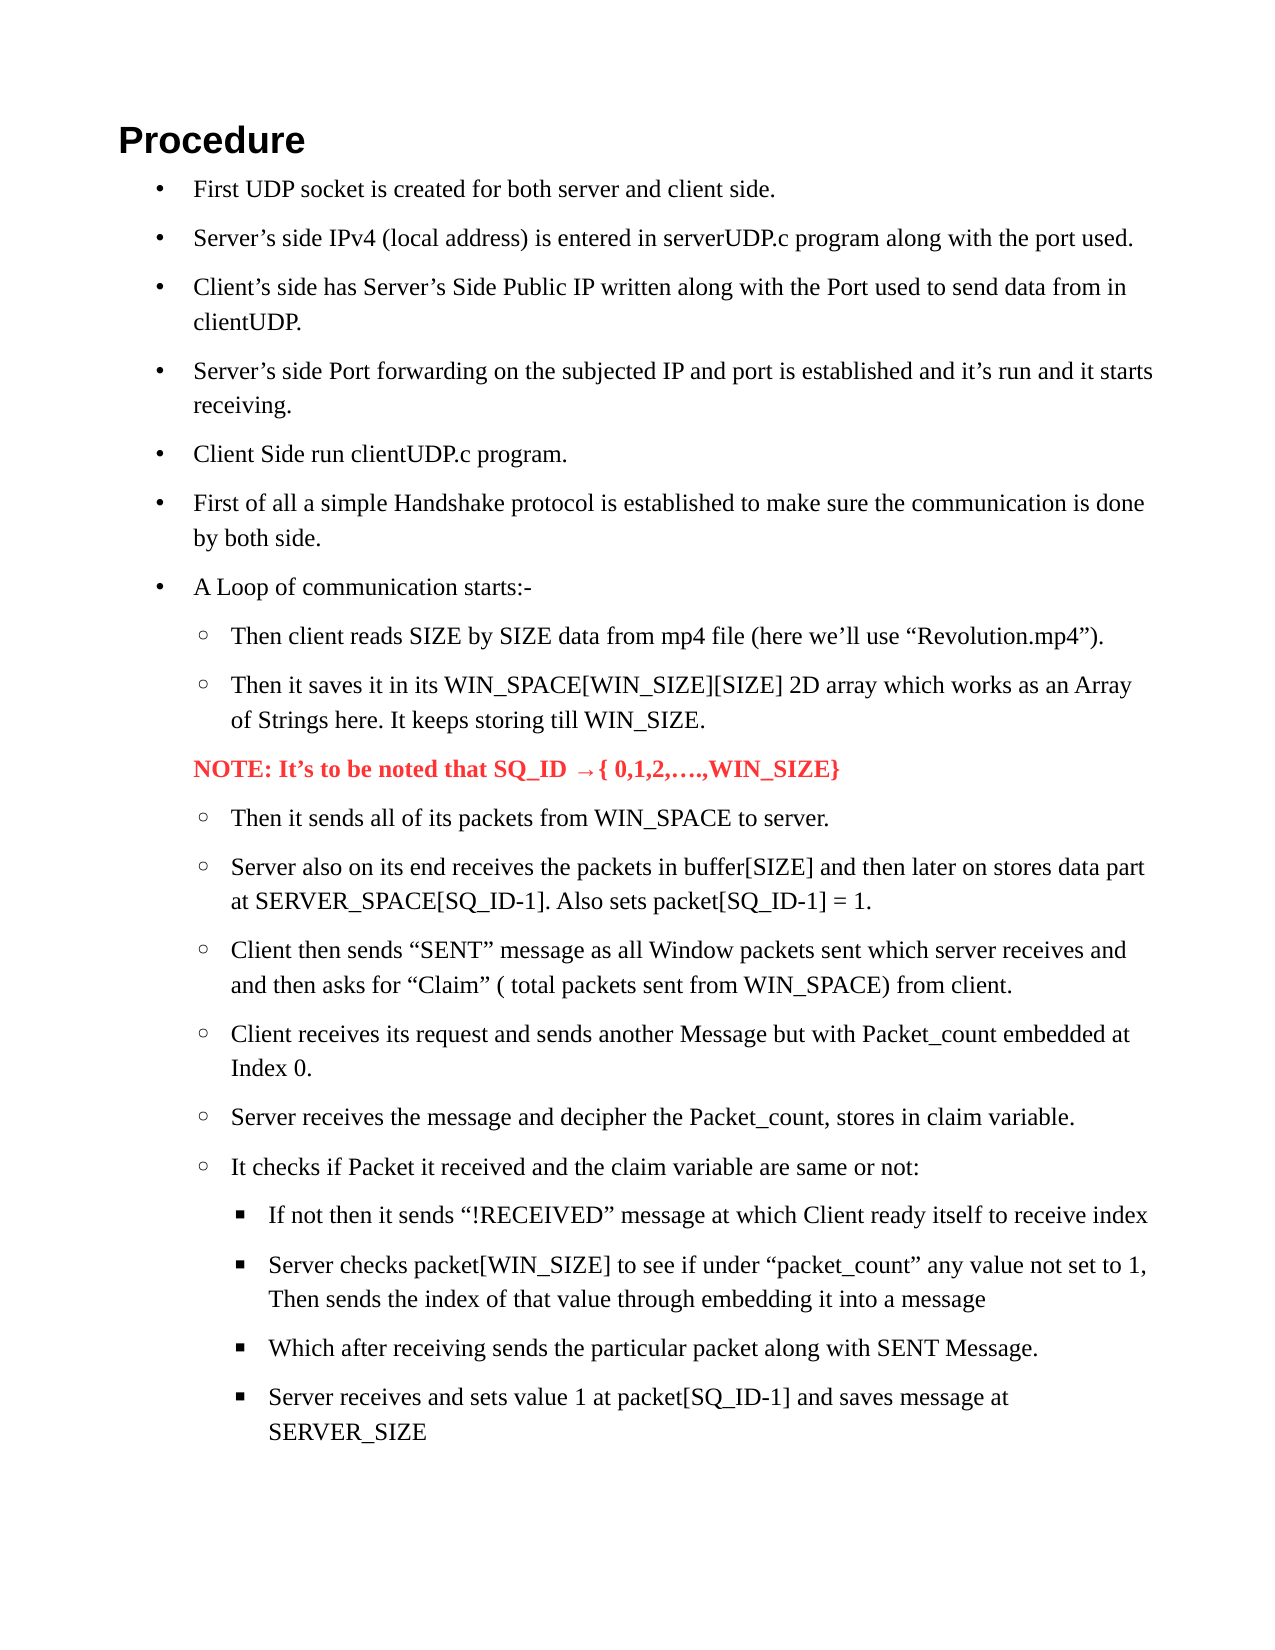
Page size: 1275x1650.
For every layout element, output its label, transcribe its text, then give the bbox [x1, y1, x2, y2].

list First of all a simple Handshake protocol is established to make sure the communication is done by both side. [156, 488, 1157, 552]
list It checks if Packet it received and the claim variable are same or not: [193, 1152, 1157, 1180]
list Server also on its end receives the packets in buffer[SIZE] and then later on stores data part at SERVER_SPACE[SQ_ID-1]. Also sets packet[SQ_ID-1] = 1. [193, 852, 1157, 915]
list A Loop of communication starts:- [156, 572, 1157, 601]
list Then client reads SIZE by SIZE data from mp4 file (here we’ll use “Revolution.mp4”). [193, 621, 1157, 650]
list Then it saves it in its WIN_SPACE[WIN_SIZE][SIZE] 2D array which works as an Array of Strings here. It keeps storing till WIN_SIZE. [193, 670, 1157, 733]
list Client’s side has Server’s Side Public IP written along with the Port used to send data from in clientUDP. [156, 272, 1157, 336]
list Client Side run clientUDP.c program. [156, 439, 1157, 468]
list Server receives and sets value 1 at packet[SQ_ID-1] and saves message at SERVER_SIZE [231, 1382, 1157, 1446]
subtitle Procedure [118, 118, 1157, 162]
list Then it sends all of its packets from WIN_SPACE to server. [193, 803, 1157, 832]
list Server receives the message and decipher the Packet_count, stores in claim variable. [193, 1102, 1157, 1131]
list Server’s side IPv4 (local address) is entered in serverUDP.c program along with the port used. [156, 223, 1157, 252]
list NOTE: It’s to be noted that SQ_ID →{ 0,1,2,….,WIN_SIZE} [156, 754, 1157, 782]
list Server’s side Port forwarding on the subjected IP and port is established and it’s run and it starts receiving. [156, 356, 1157, 419]
list If not then it sends “!RECEIVED” message at which Client ready itself to receive index [231, 1201, 1157, 1229]
list Client receives its request and sends another Message but with Packet_count embedded at Index 0. [193, 1019, 1157, 1082]
list Which after receiving sends the particular packet along with SENT Message. [231, 1333, 1157, 1362]
list Client then sends “SENT” message as all Window packets sent which server receives and and then asks for “Claim” ( total packets sent from WIN_SPACE) from client. [193, 935, 1157, 999]
list First UDP socket is created for both server and client side. [156, 174, 1157, 203]
list Server checks packet[WIN_SIZE] to see if under “packet_count” any value not set to 1, Then sends the index of that value through embedding it into a message [231, 1250, 1157, 1313]
